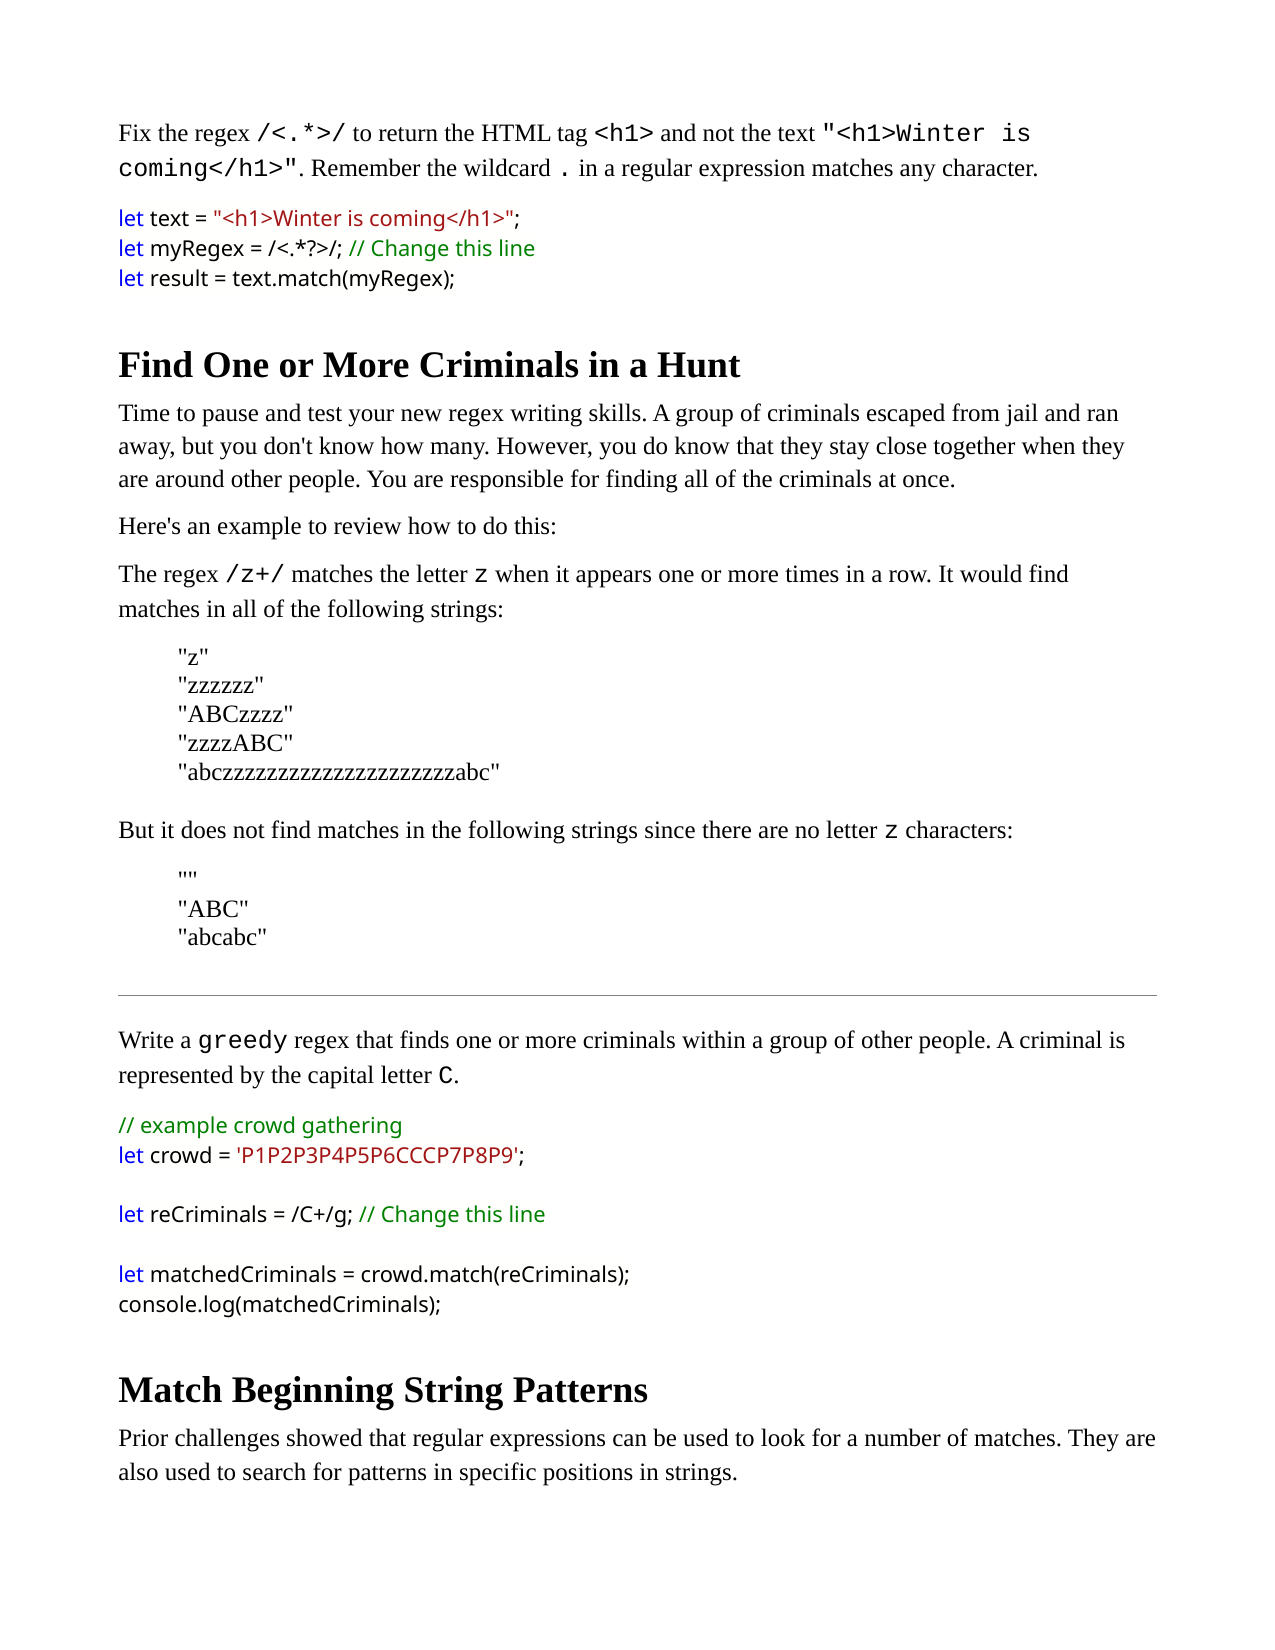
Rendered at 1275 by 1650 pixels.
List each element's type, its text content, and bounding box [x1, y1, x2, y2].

text But it does not find matches in the following strings since there are no letter z characters: [118, 815, 1157, 846]
text let reCriminals = /C+/g; // Change this line [118, 1199, 1157, 1229]
text let result = text.match(myRegex); [118, 263, 1157, 293]
text let myRegex = /<.*?>/; // Change this line [118, 233, 1157, 263]
text "" "ABC" "abcabc" [177, 865, 1098, 951]
subtitle Find One or More Criminals in a Hunt [118, 342, 1157, 385]
text Write a greedy regex that finds one or more criminals within a group of other people. A criminal is represented by the capital letter C. [118, 1025, 1157, 1091]
text The regex /z+/ matches the letter z when it appears one or more times in a row. It would find matches in all of the following strings: [118, 559, 1157, 623]
text console.log(matchedCriminals); [118, 1288, 1157, 1318]
text Prior challenges showed that regular expressions can be used to look for a number of matches. They are also used to search for patterns in specific positions in strings. [118, 1423, 1157, 1485]
subtitle Match Beginning String Patterns [118, 1368, 1157, 1411]
text // example crowd gathering [118, 1110, 1157, 1140]
text "z" "zzzzzz" "ABCzzzz" "zzzzABC" "abczzzzzzzzzzzzzzzzzzzzzabc" [177, 642, 1098, 786]
text Fix the regex /<.*>/ to return the HTML tag <h1> and not the text "<h1>Winter is coming</h1>". Remember the wildcard . in a regular expression matches any character. [118, 118, 1157, 184]
text Here's an example to review how to do this: [118, 511, 1157, 540]
text let crowd = 'P1P2P3P4P5P6CCCP7P8P9'; [118, 1140, 1157, 1169]
text let matchedCriminals = crowd.match(reCriminals); [118, 1259, 1157, 1288]
text let text = "<h1>Winter is coming</h1>"; [118, 203, 1157, 233]
text Time to pause and test your new regex writing skills. A group of criminals escaped from jail and ran away, but you don't know how many. However, you do know that they stay close together when they are around other people. You are responsible for finding all of the criminals at once. [118, 398, 1157, 493]
